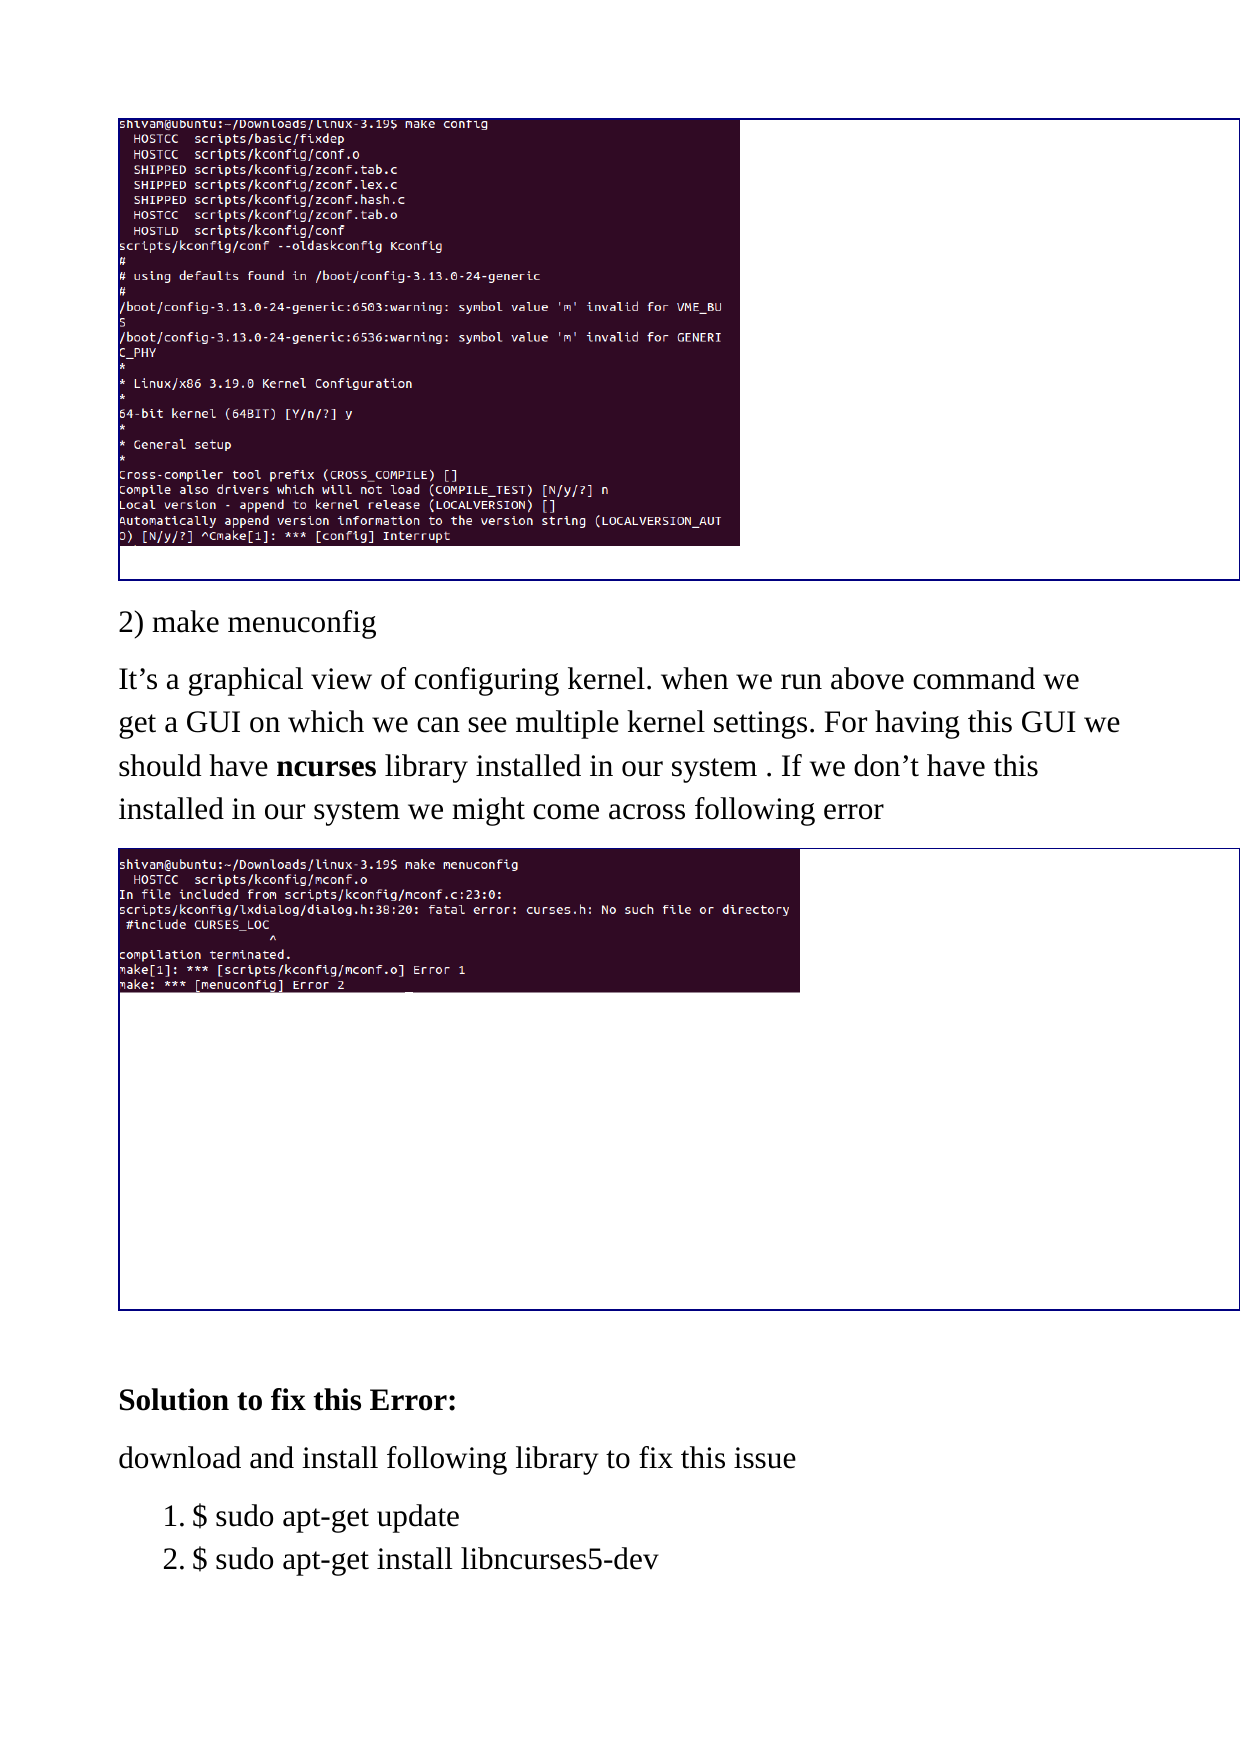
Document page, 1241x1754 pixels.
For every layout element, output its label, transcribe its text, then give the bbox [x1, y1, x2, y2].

picture [120, 849, 1239, 1309]
text Solution to fix this Error: [118, 1381, 1122, 1417]
text It’s a graphical view of configuring kernel. when we run above command we get a GUI on which we can see multiple kernel settings. For having this GUI we should have ncurses library installed in our system . If we don’t have this installed in our system we might come across following error [118, 661, 1122, 826]
list $ sudo apt-get update [162, 1497, 1122, 1533]
text download and install following library to fix this issue [118, 1439, 1122, 1475]
picture [120, 120, 1239, 579]
text 2) make menuconfig [118, 603, 1122, 639]
list $ sudo apt-get install libncurses5-dev [162, 1540, 1122, 1576]
